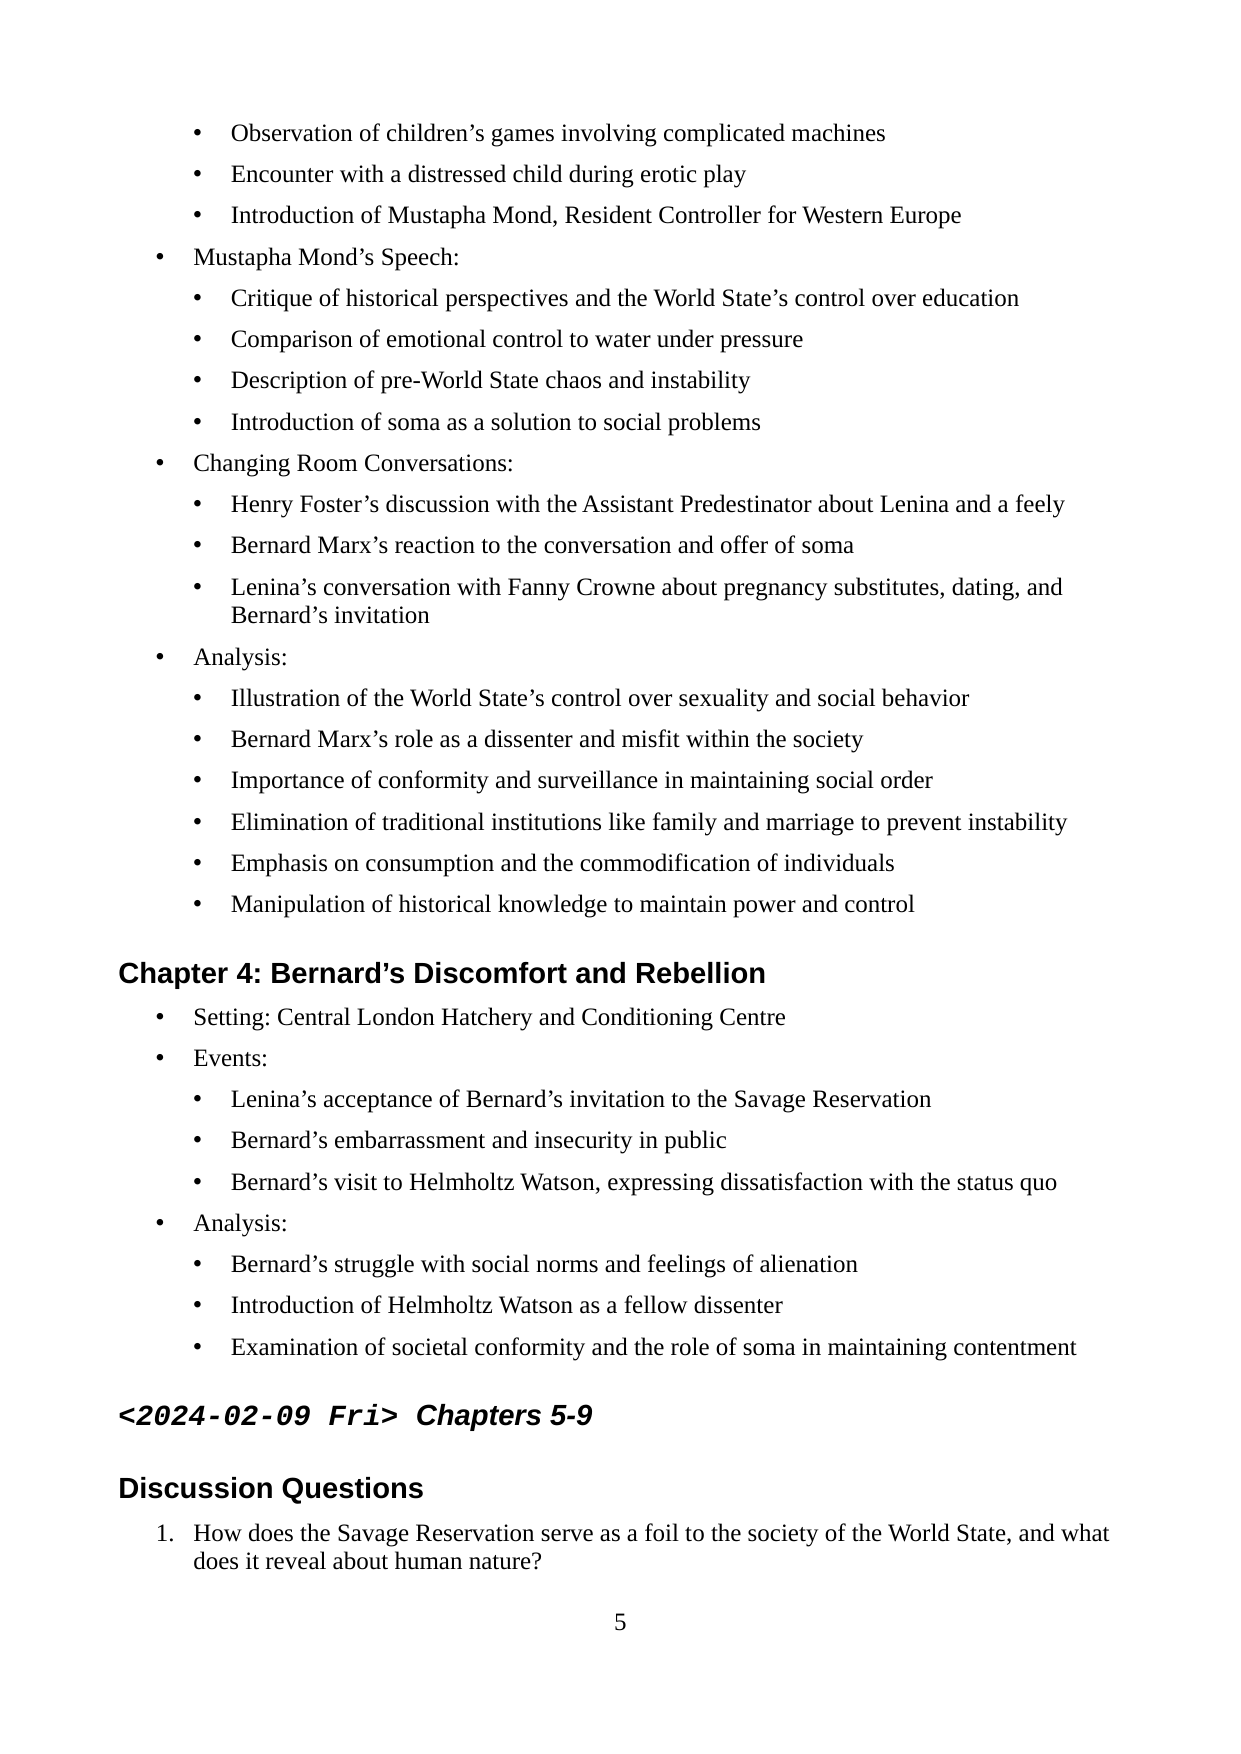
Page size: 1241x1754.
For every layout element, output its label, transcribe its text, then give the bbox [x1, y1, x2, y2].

list Bernard’s visit to Helmholtz Watson, expressing dissatisfaction with the status quo [193, 1167, 1122, 1195]
list Emphasis on consumption and the commodification of individuals [193, 848, 1122, 877]
list Bernard’s embarrassment and insecurity in public [193, 1125, 1122, 1154]
subtitle Chapter 4: Bernard’s Discomfort and Rebellion [118, 956, 1122, 989]
list Analysis: [156, 642, 1122, 671]
list Setting: Central London Hatchery and Conditioning Centre [156, 1002, 1122, 1030]
list Introduction of Mustapha Mond, Resident Controller for Western Europe [193, 201, 1122, 229]
list Observation of children’s games involving complicated machines [193, 118, 1122, 147]
list Encounter with a distressed child during erotic play [193, 159, 1122, 188]
list Lenina’s acceptance of Bernard’s invitation to the Savage Reservation [193, 1084, 1122, 1113]
list Bernard’s struggle with social norms and feelings of alienation [193, 1249, 1122, 1278]
list Introduction of Helmholtz Watson as a fellow dissenter [193, 1290, 1122, 1319]
list Analysis: [156, 1208, 1122, 1237]
list How does the Savage Reservation serve as a foil to the society of the World State, and what does it reveal about human nature? [156, 1518, 1122, 1575]
list Importance of conformity and surveillance in maintaining social order [193, 766, 1122, 794]
list Bernard Marx’s reaction to the conversation and offer of soma [193, 531, 1122, 559]
list Introduction of soma as a solution to social problems [193, 407, 1122, 436]
list Examination of societal conformity and the role of soma in maintaining contentment [193, 1332, 1122, 1360]
list Lenina’s conversation with Fanny Crowne about pregnancy substitutes, dating, and Bernard’s invitation [193, 572, 1122, 629]
subtitle Discussion Questions [118, 1472, 1122, 1505]
list Changing Room Conversations: [156, 448, 1122, 477]
list Mustapha Mond’s Speech: [156, 242, 1122, 271]
list Illustration of the World State’s control over sexuality and social behavior [193, 683, 1122, 712]
list Critique of historical perspectives and the World State’s control over education [193, 283, 1122, 312]
list Bernard Marx’s role as a dissenter and misfit within the society [193, 724, 1122, 753]
list Comparison of emotional control to water under pressure [193, 324, 1122, 353]
list Manipulation of historical knowledge to maintain power and control [193, 889, 1122, 918]
list Elimination of traditional institutions like family and marriage to prevent instability [193, 807, 1122, 836]
list Henry Foster’s discussion with the Assistant Predestinator about Lenina and a feely [193, 489, 1122, 518]
subtitle <2024-02-09 Fri> Chapters 5-9 [118, 1398, 1122, 1434]
list Events: [156, 1043, 1122, 1072]
list Description of pre-World State chaos and instability [193, 366, 1122, 394]
